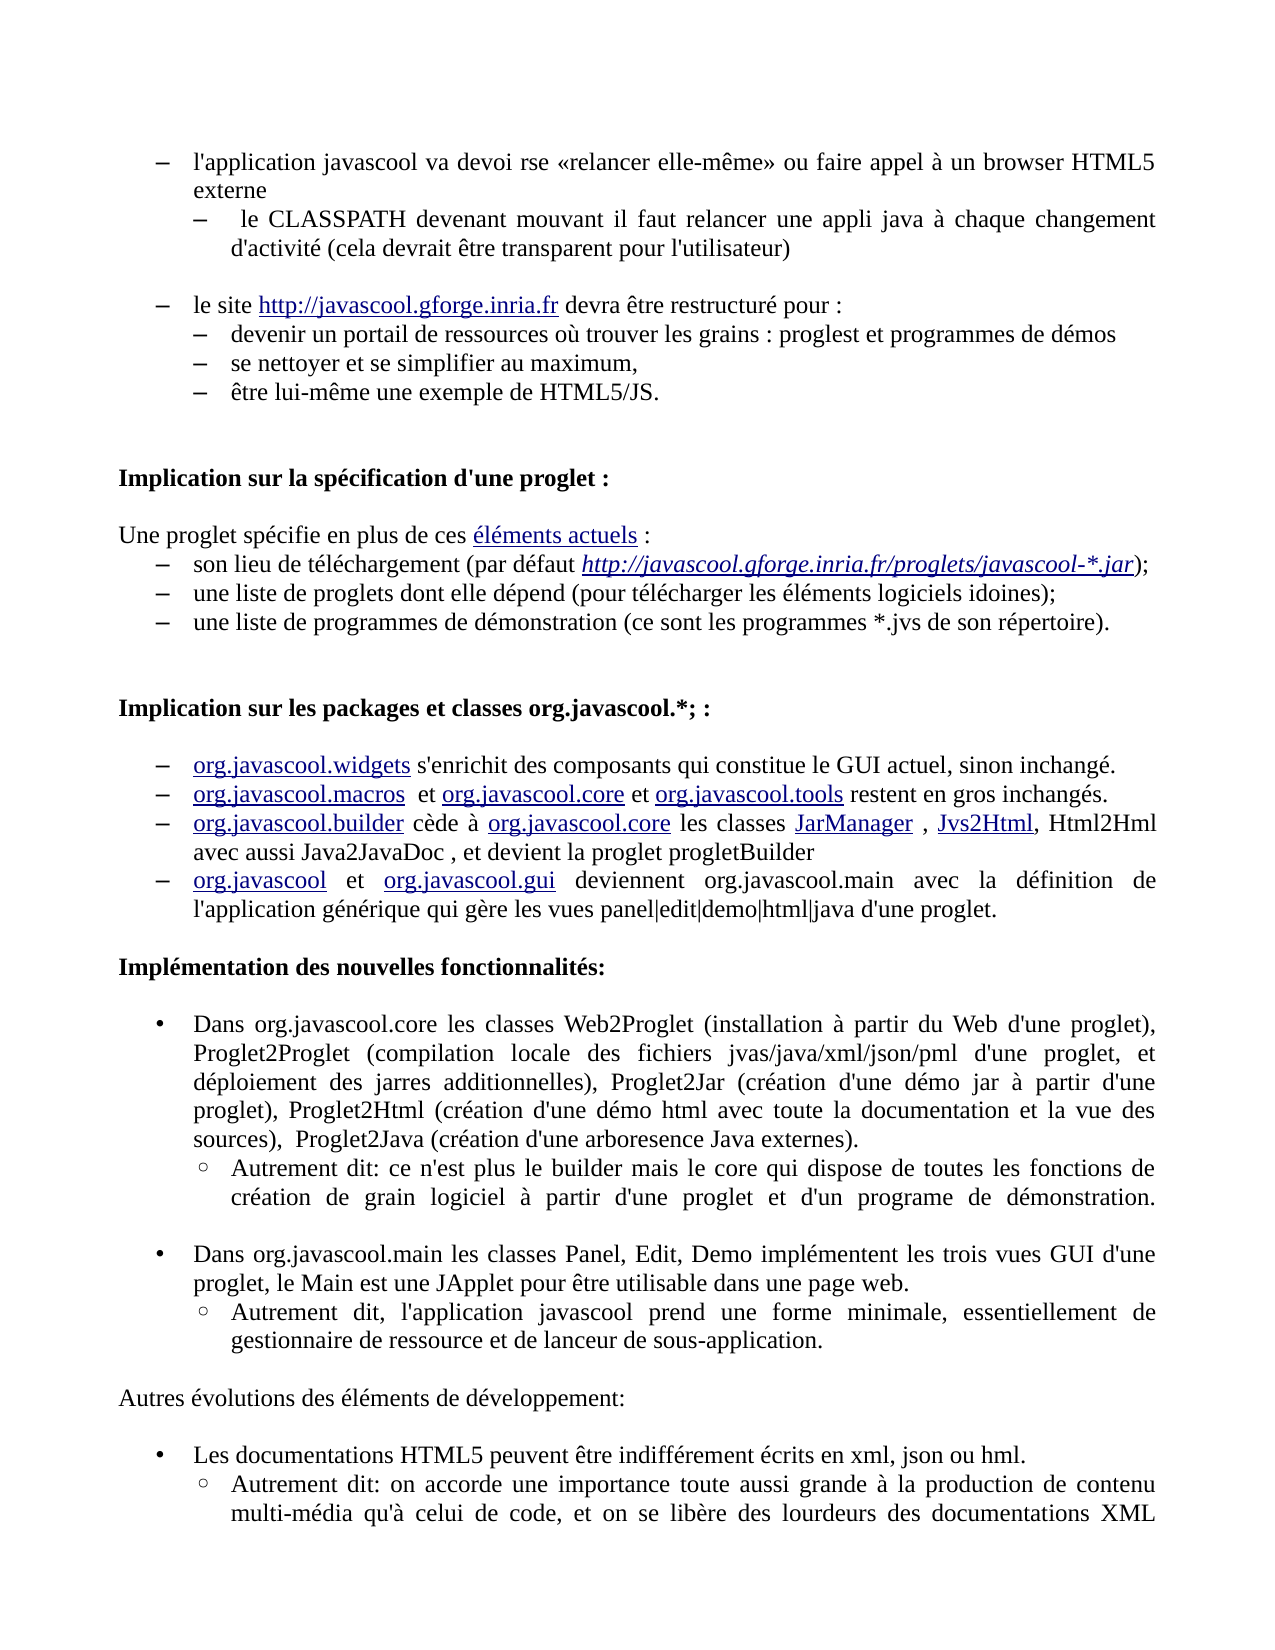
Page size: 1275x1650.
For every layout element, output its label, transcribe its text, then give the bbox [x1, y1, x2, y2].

text Implémentation des nouvelles fonctionnalités: [118, 952, 1157, 981]
list org.javascool.macros et org.javascool.core et org.javascool.tools restent en gros inchangés. [156, 779, 1157, 808]
list Dans org.javascool.core les classes Web2Proglet (installation à partir du Web d'une proglet), Proglet2Proglet (compilation locale des fichiers jvas/java/xml/json/pml d'une proglet, et déploiement des jarres additionnelles), Proglet2Jar (création d'une démo jar à partir d'une proglet), Proglet2Html (création d'une démo html avec toute la documentation et la vue des sources), Proglet2Java (création d'une arboresence Java externes). [156, 1009, 1157, 1153]
list devenir un portail de ressources où trouver les grains : proglest et programmes de démos [193, 319, 1157, 348]
list l'application javascool va devoi rse «relancer elle-même» ou faire appel à un browser HTML5 externe [156, 147, 1157, 204]
list le CLASSPATH devenant mouvant il faut relancer une appli java à chaque changement d'activité (cela devrait être transparent pour l'utilisateur) [193, 204, 1157, 262]
list Dans org.javascool.main les classes Panel, Edit, Demo implémentent les trois vues GUI d'une proglet, le Main est une JApplet pour être utilisable dans une page web. [156, 1239, 1157, 1297]
text Une proglet spécifie en plus de ces éléments actuels : [118, 521, 1157, 549]
list une liste de proglets dont elle dépend (pour télécharger les éléments logiciels idoines); [156, 578, 1157, 607]
list org.javascool.widgets s'enrichit des composants qui constitue le GUI actuel, sinon inchangé. [156, 751, 1157, 779]
list Autrement dit: ce n'est plus le builder mais le core qui dispose de toutes les fonctions de création de grain logiciel à partir d'une proglet et d'un programe de démonstration. [193, 1153, 1157, 1239]
list son lieu de téléchargement (par défaut http://javascool.gforge.inria.fr/proglets/javascool-*.jar); [156, 549, 1157, 578]
list org.javascool et org.javascool.gui deviennent org.javascool.main avec la définition de l'application générique qui gère les vues panel|edit|demo|html|java d'une proglet. [156, 866, 1157, 923]
list être lui-même une exemple de HTML5/JS. [193, 377, 1157, 406]
list une liste de programmes de démonstration (ce sont les programmes *.jvs de son répertoire). [156, 607, 1157, 636]
list Autrement dit: on accorde une importance toute aussi grande à la production de contenu multi-média qu'à celui de code, et on se libère des lourdeurs des documentations XML [193, 1469, 1157, 1527]
list le site http://javascool.gforge.inria.fr devra être restructuré pour : [156, 291, 1157, 319]
text Implication sur les packages et classes org.javascool.*; : [118, 693, 1157, 722]
text Autres évolutions des éléments de développement: [118, 1383, 1157, 1412]
list se nettoyer et se simplifier au maximum, [193, 348, 1157, 377]
text Implication sur la spécification d'une proglet : [118, 463, 1157, 492]
list Autrement dit, l'application javascool prend une forme minimale, essentiellement de gestionnaire de ressource et de lanceur de sous-application. [193, 1297, 1157, 1354]
list org.javascool.builder cède à org.javascool.core les classes JarManager , Jvs2Html, Html2Hml avec aussi Java2JavaDoc , et devient la proglet progletBuilder [156, 808, 1157, 866]
list Les documentations HTML5 peuvent être indifférement écrits en xml, json ou hml. [156, 1441, 1157, 1469]
